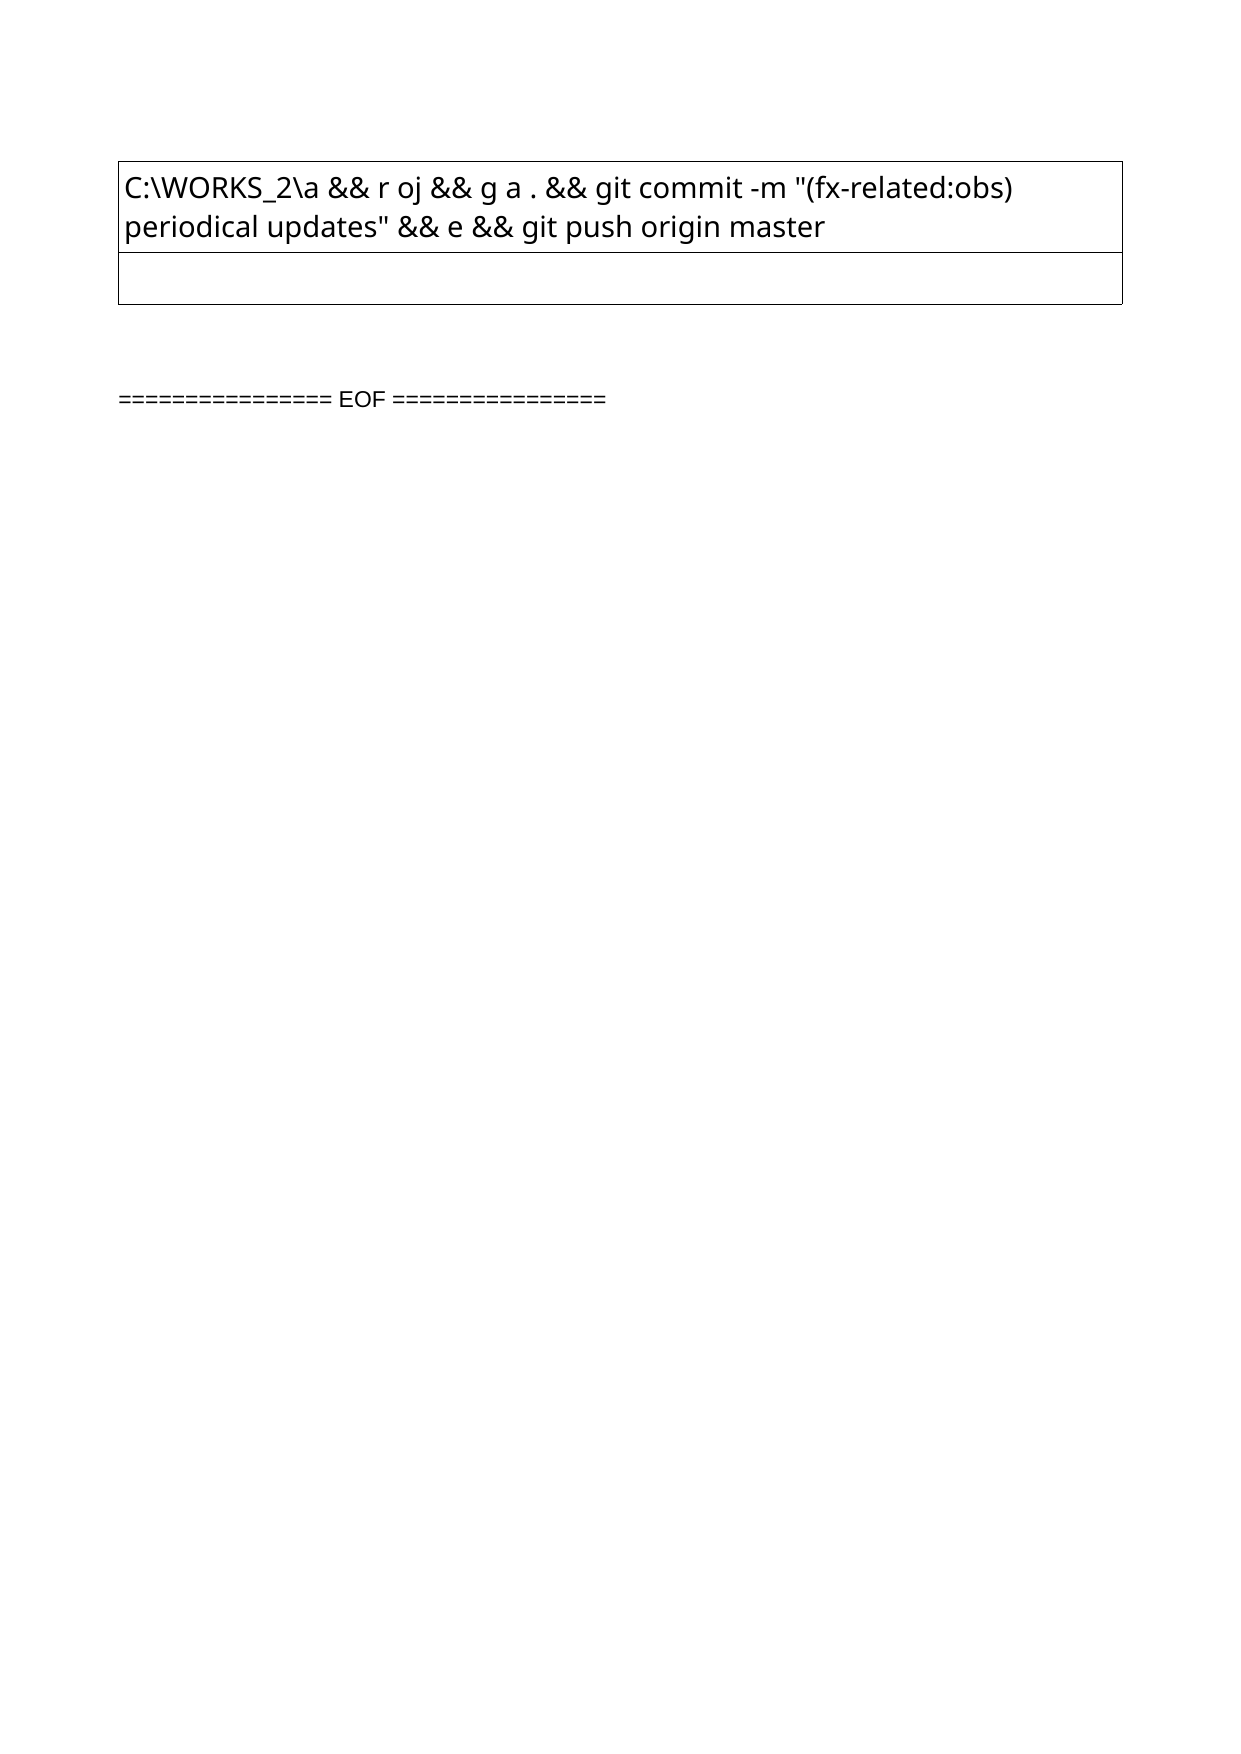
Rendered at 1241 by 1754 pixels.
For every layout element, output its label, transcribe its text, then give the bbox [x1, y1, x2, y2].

text ================ EOF ================ [118, 386, 1122, 412]
table_header C:\WORKS_2\a && r oj && g a . && git commit -m "(fx-related:obs) periodical updates" && e && git push origin master [119, 162, 1122, 252]
table_cell [119, 253, 1122, 303]
